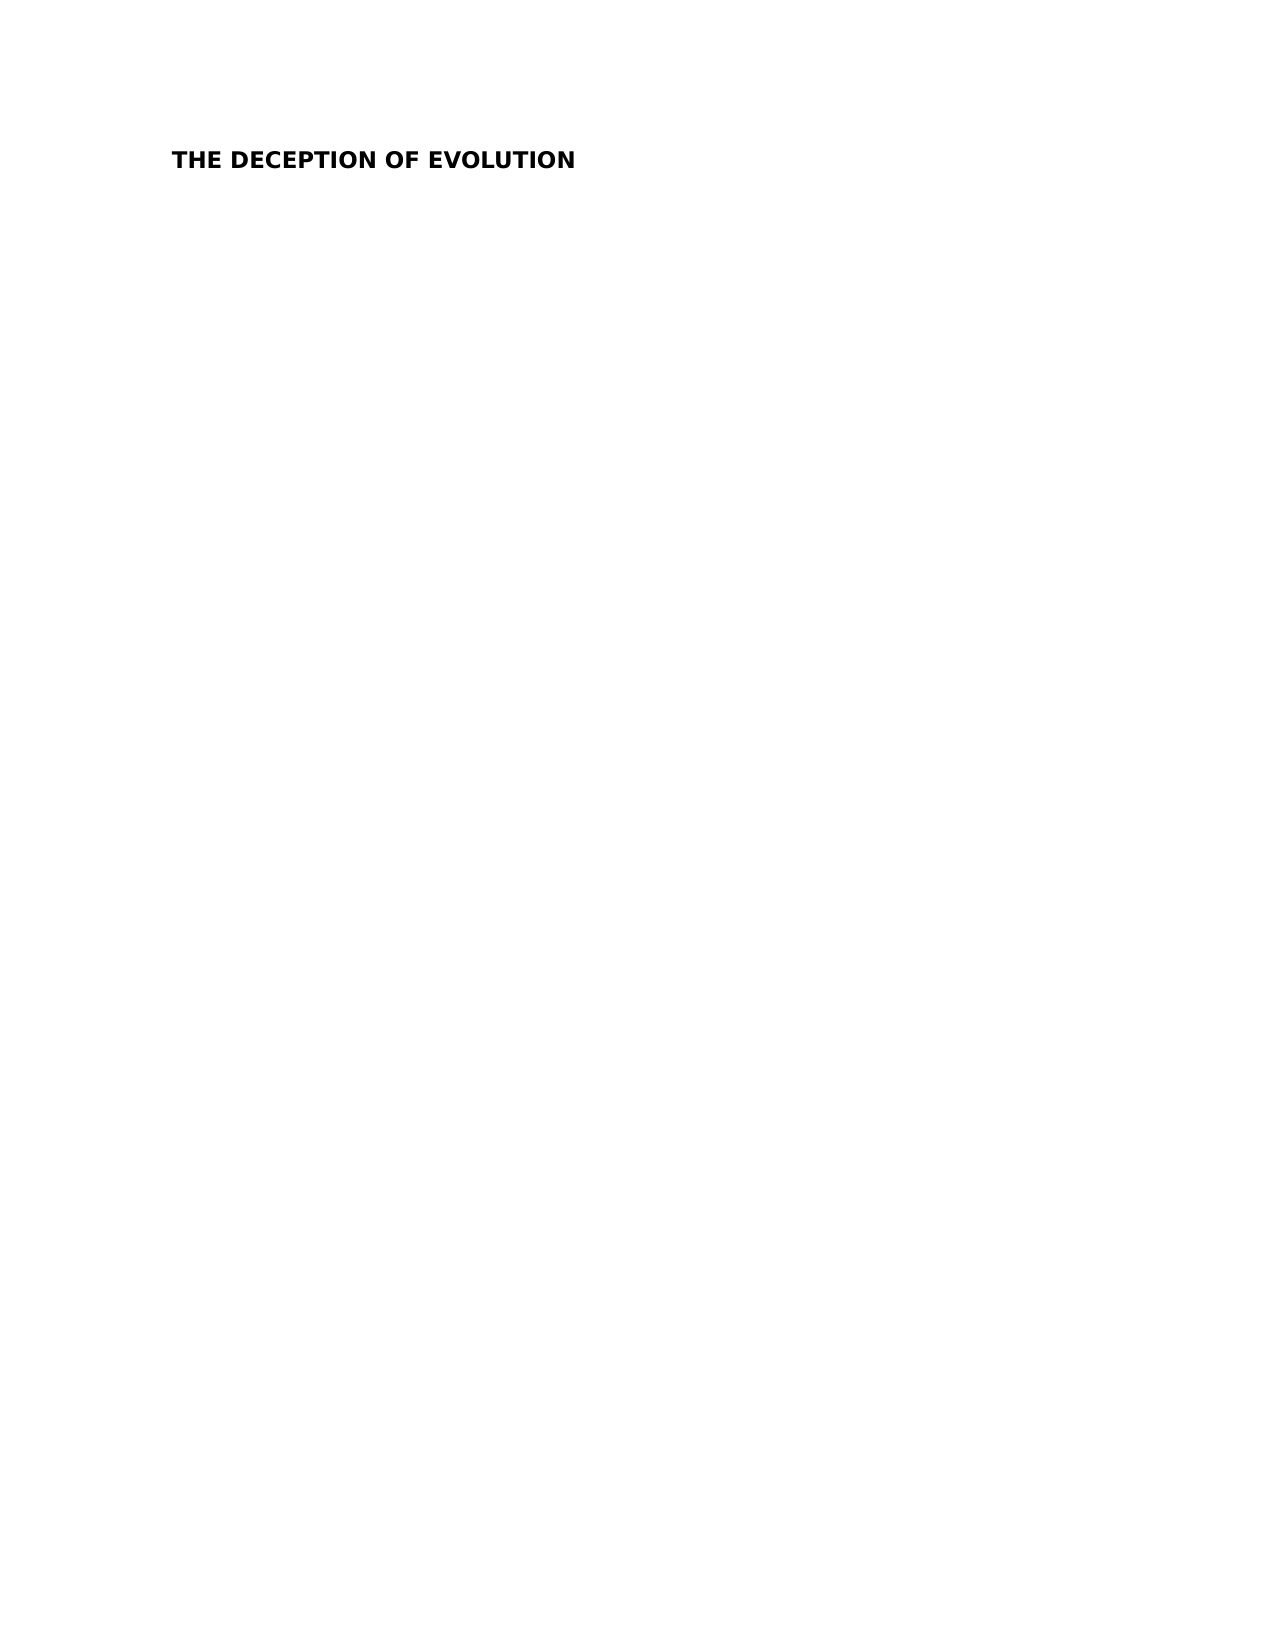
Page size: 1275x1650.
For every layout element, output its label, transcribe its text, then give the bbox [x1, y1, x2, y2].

subtitle THE DECEPTION OF EVOLUTION [112, 148, 1145, 174]
